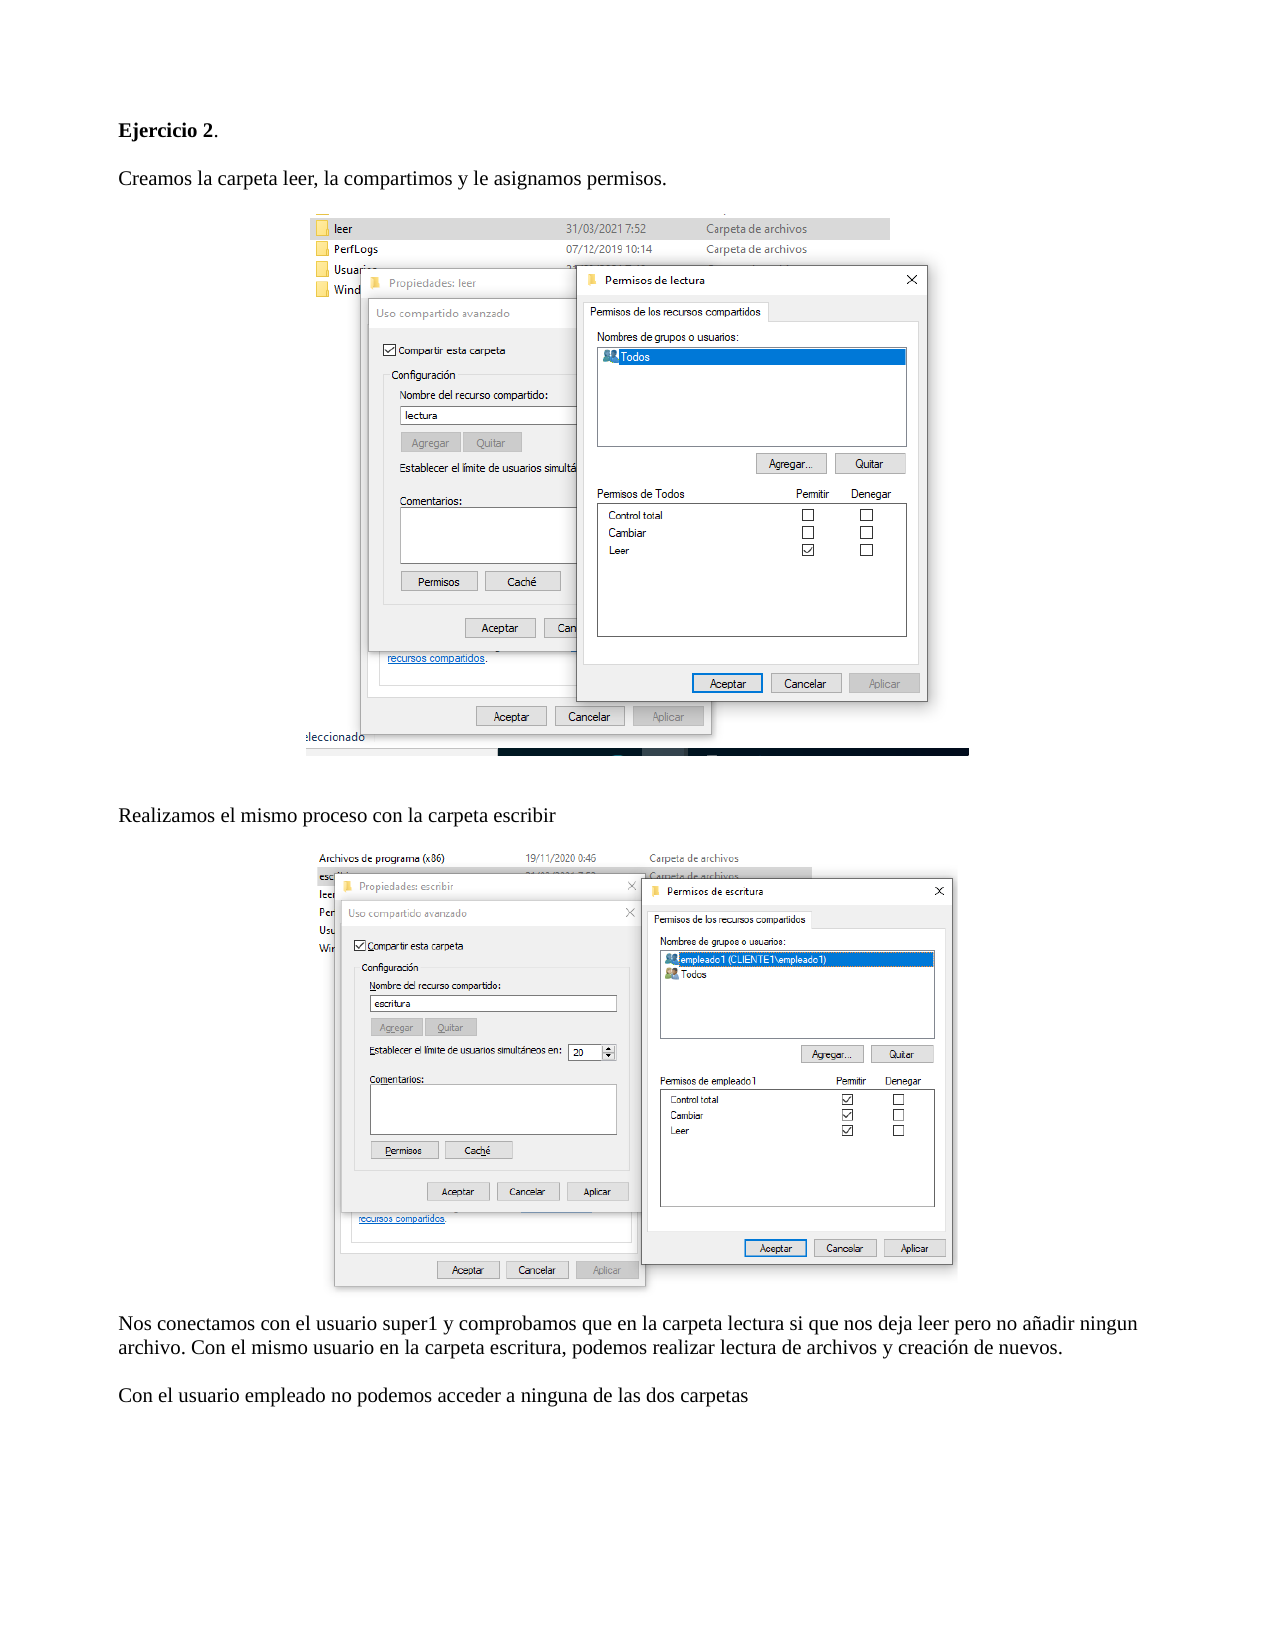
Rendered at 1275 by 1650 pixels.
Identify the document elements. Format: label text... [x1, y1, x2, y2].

text Realizamos el mismo proceso con la carpeta escribir [118, 803, 1157, 827]
text Con el usuario empleado no podemos acceder a ninguna de las dos carpetas [118, 1383, 1157, 1407]
text Ejercicio 2. [118, 118, 1157, 142]
picture [317, 851, 958, 1311]
text Creamos la carpeta leer, la compartimos y le asignamos permisos. [118, 166, 1157, 190]
text Nos conectamos con el usuario super1 y comprobamos que en la carpeta lectura si que nos deja leer pero no añadir ningun archivo. Con el mismo usuario en la carpeta escritura, podemos realizar lectura de archivos y creación de nuevos. [118, 851, 1157, 1359]
picture [306, 214, 969, 756]
